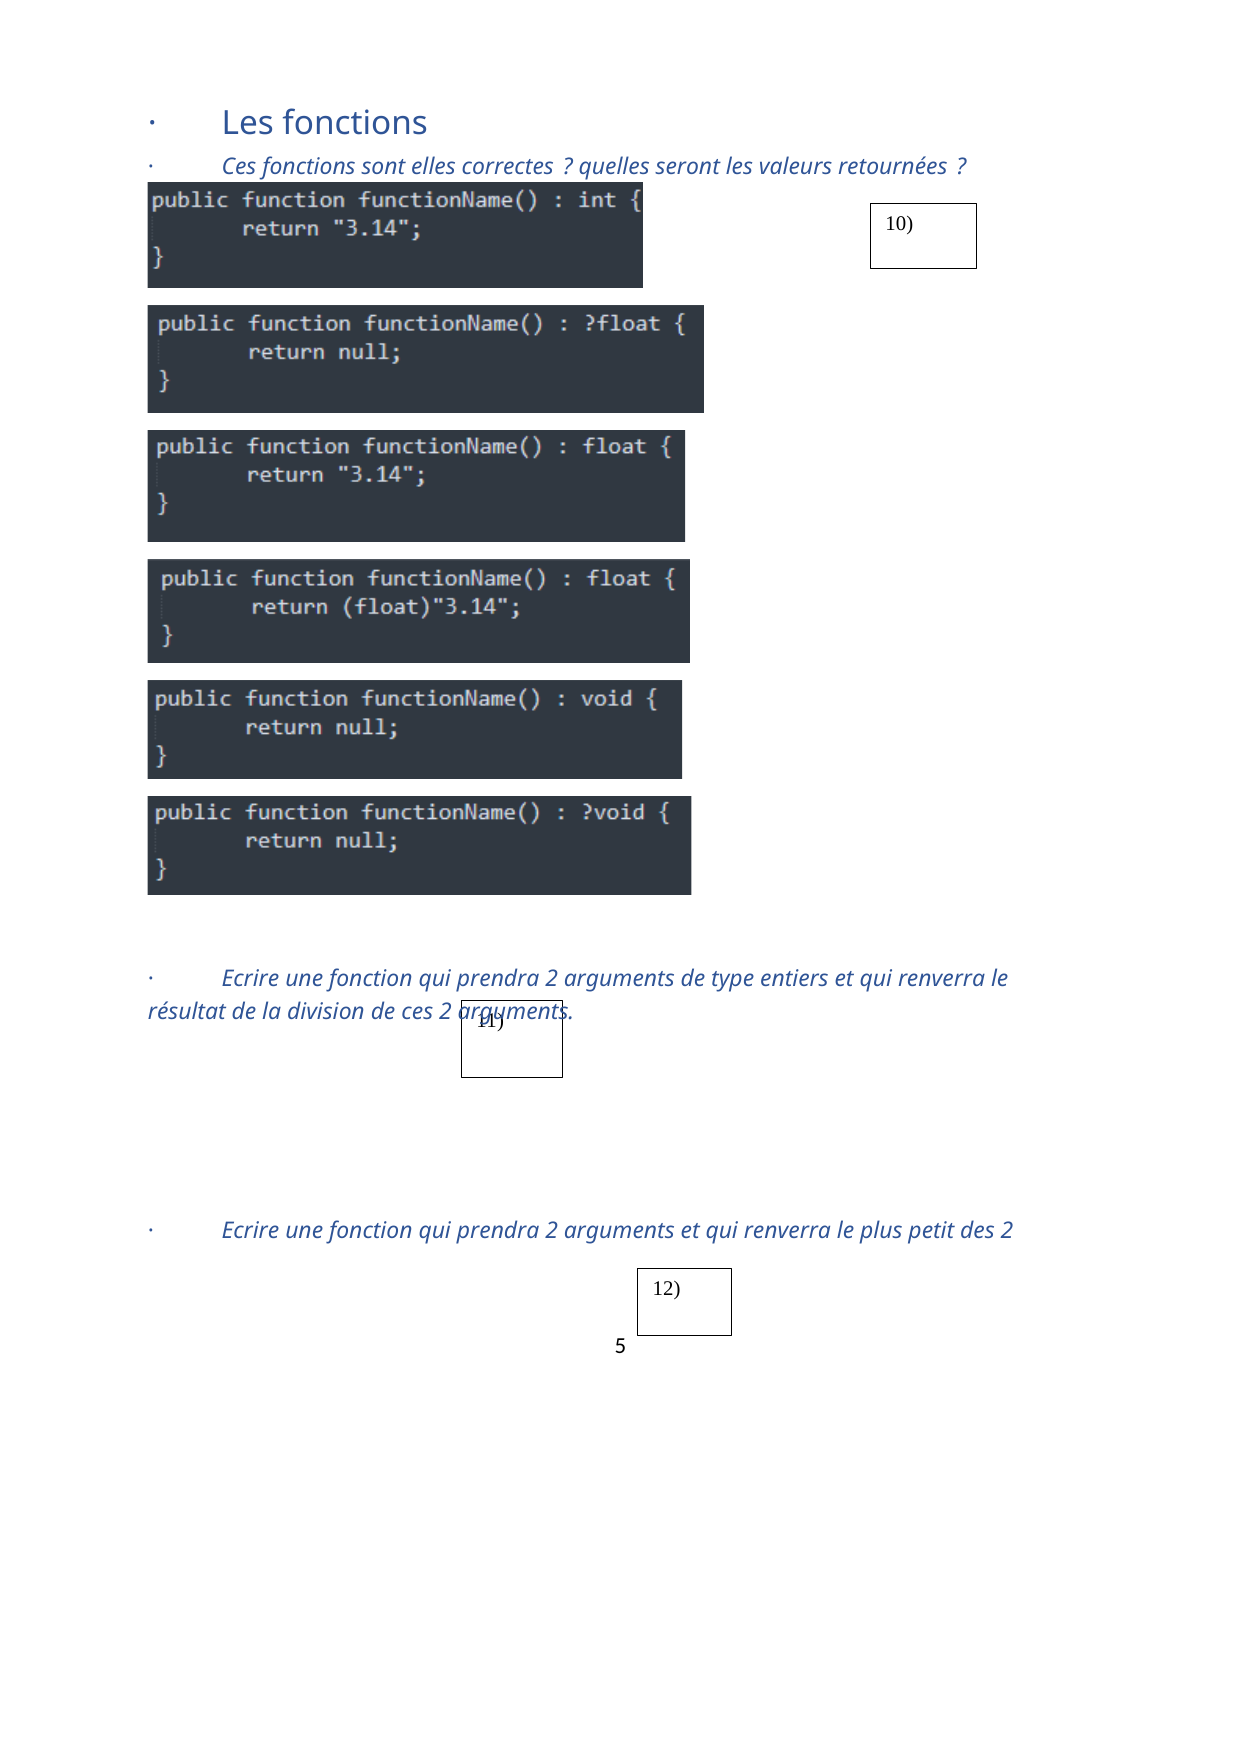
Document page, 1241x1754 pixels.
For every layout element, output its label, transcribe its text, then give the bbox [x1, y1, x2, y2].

picture [147, 559, 690, 663]
list Ces fonctions sont elles correctes ? quelles seront les valeurs retournées ? [148, 150, 1093, 181]
picture [147, 182, 643, 288]
picture [147, 680, 683, 779]
list Les fonctions [148, 99, 1093, 144]
list Ecrire une fonction qui prendra 2 arguments et qui renverra le plus petit des 2 [148, 1214, 1093, 1246]
list Ecrire une fonction qui prendra 2 arguments de type entiers et qui renverra le résultat de la division de ces 2 arguments. [148, 962, 1093, 1026]
picture [147, 796, 692, 895]
picture [147, 305, 704, 413]
picture [147, 430, 686, 542]
